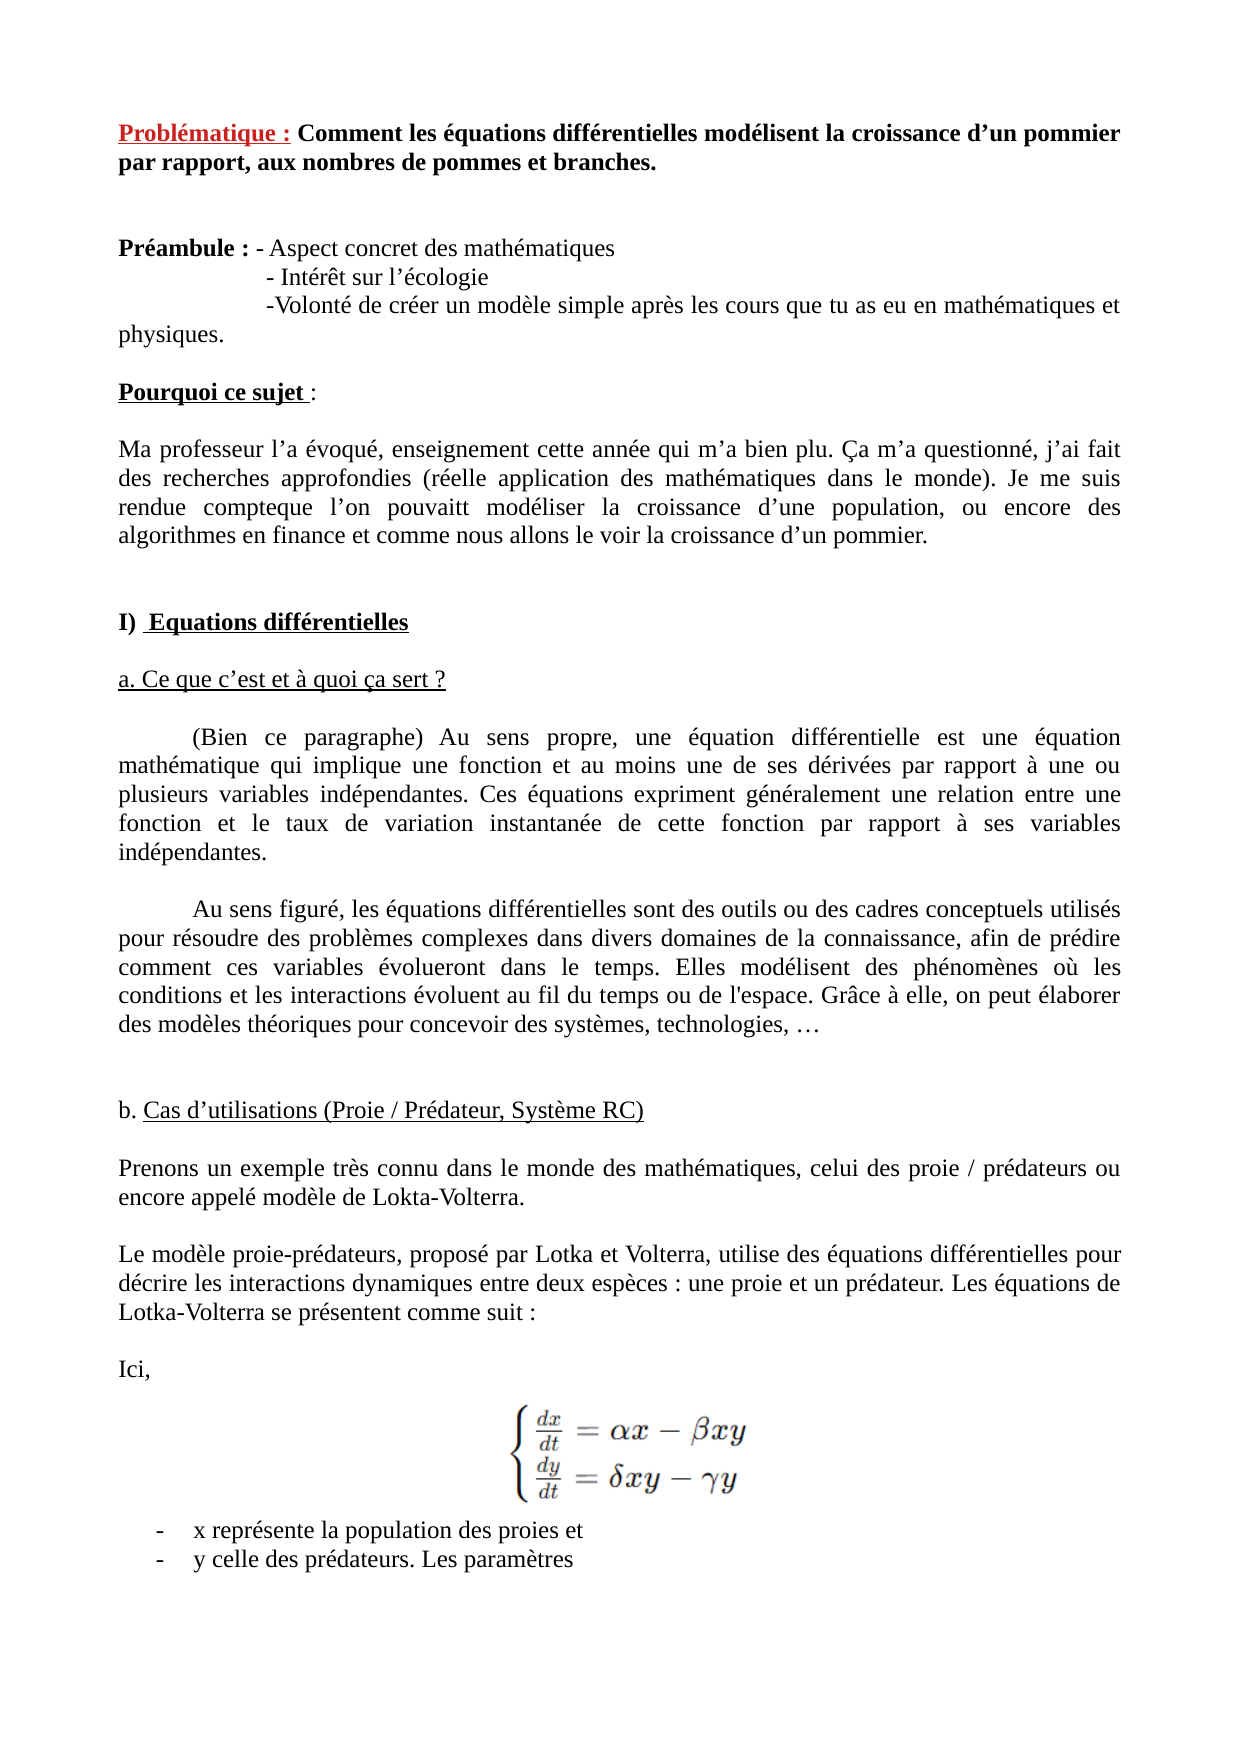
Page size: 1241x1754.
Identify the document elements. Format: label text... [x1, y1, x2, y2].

text Au sens figuré, les équations différentielles sont des outils ou des cadres conceptuels utilisés pour résoudre des problèmes complexes dans divers domaines de la connaissance, afin de prédire comment ces variables évolueront dans le temps. Elles modélisent des phénomènes où les conditions et les interactions évoluent au fil du temps ou de l'espace. Grâce à elle, on peut élaborer des modèles théoriques pour concevoir des systèmes, technologies, … [118, 894, 1122, 1038]
text Le modèle proie-prédateurs, proposé par Lotka et Volterra, utilise des équations différentielles pour décrire les interactions dynamiques entre deux espèces : une proie et un prédateur. Les équations de Lotka-Volterra se présentent comme suit : [118, 1239, 1122, 1326]
text Pourquoi ce sujet : [118, 377, 1122, 406]
text Ma professeur l’a évoqué, enseignement cette année qui m’a bien plu. Ça m’a questionné, j’ai fait des recherches approfondies (réelle application des mathématiques dans le monde). Je me suis rendue compteque l’on pouvaitt modéliser la croissance d’une population, ou encore des algorithmes en finance et comme nous allons le voir la croissance d’un pommier. [118, 434, 1122, 549]
text b. Cas d’utilisations (Proie / Prédateur, Système RC) [118, 1096, 1122, 1124]
text Ici, [118, 1354, 1122, 1383]
text (Bien ce paragraphe) Au sens propre, une équation différentielle est une équation mathématique qui implique une fonction et au moins une de ses dérivées par rapport à une ou plusieurs variables indépendantes. Ces équations expriment généralement une relation entre une fonction et le taux de variation instantanée de cette fonction par rapport à ses variables indépendantes. [118, 722, 1122, 866]
text Problématique : Comment les équations différentielles modélisent la croissance d’un pommier par rapport, aux nombres de pommes et branches. [118, 118, 1122, 176]
text -Volonté de créer un modèle simple après les cours que tu as eu en mathématiques et physiques. [118, 291, 1122, 348]
text I) Equations différentielles [118, 607, 1122, 636]
list y celle des prédateurs. Les paramètres [156, 1544, 1122, 1573]
text - Intérêt sur l’écologie [118, 262, 1122, 291]
list x représente la population des proies et [156, 1516, 1122, 1544]
text Préambule : - Aspect concret des mathématiques [118, 233, 1122, 262]
text a. Ce que c’est et à quoi ça sert ? [118, 664, 1122, 693]
text Prenons un exemple très connu dans le monde des mathématiques, celui des proie / prédateurs ou encore appelé modèle de Lokta-Volterra. [118, 1153, 1122, 1211]
